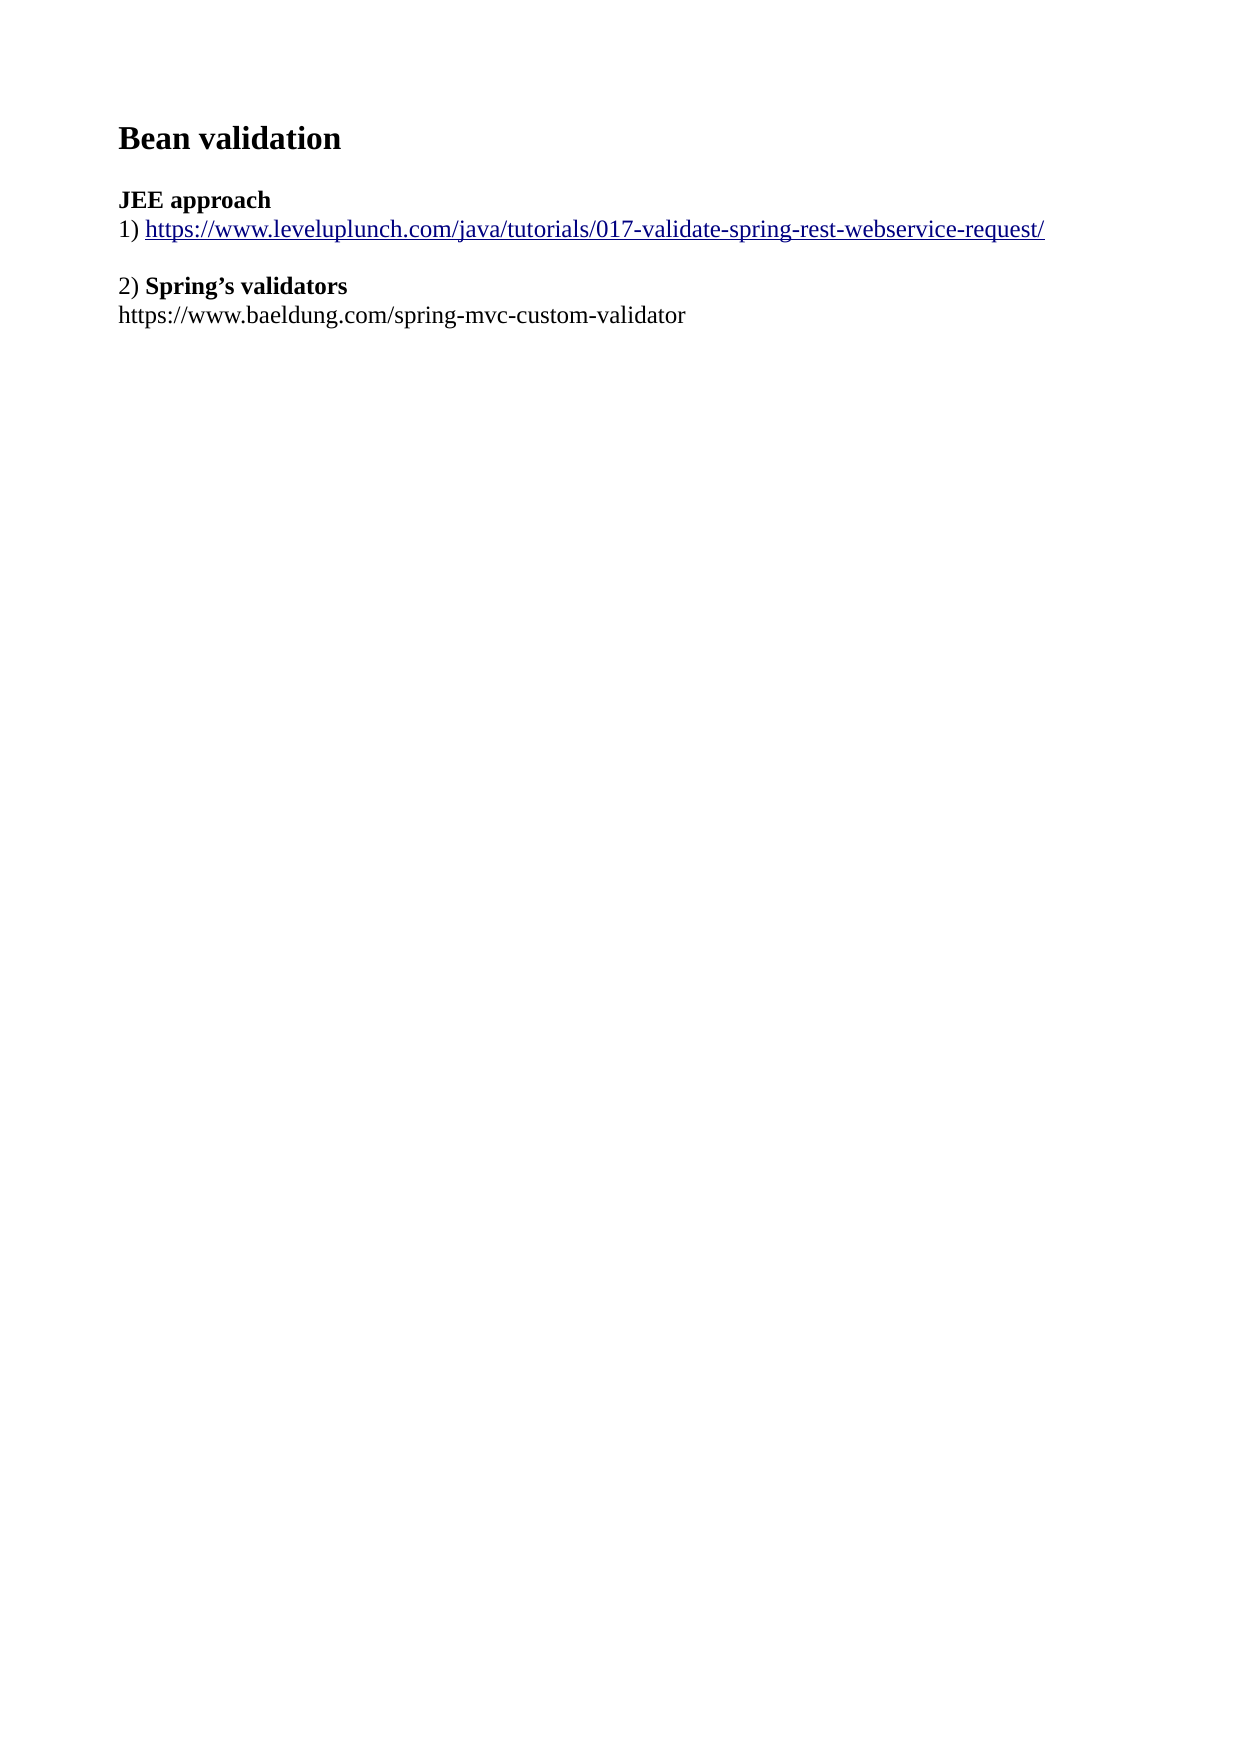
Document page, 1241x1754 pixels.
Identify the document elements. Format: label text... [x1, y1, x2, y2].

text https://www.baeldung.com/spring-mvc-custom-validator [118, 300, 1122, 329]
text 1) https://www.leveluplunch.com/java/tutorials/017-validate-spring-rest-webservice-request/ [118, 214, 1122, 243]
text 2) Spring’s validators [118, 271, 1122, 300]
text JEE approach [118, 185, 1122, 214]
text Bean validation [118, 118, 1122, 156]
